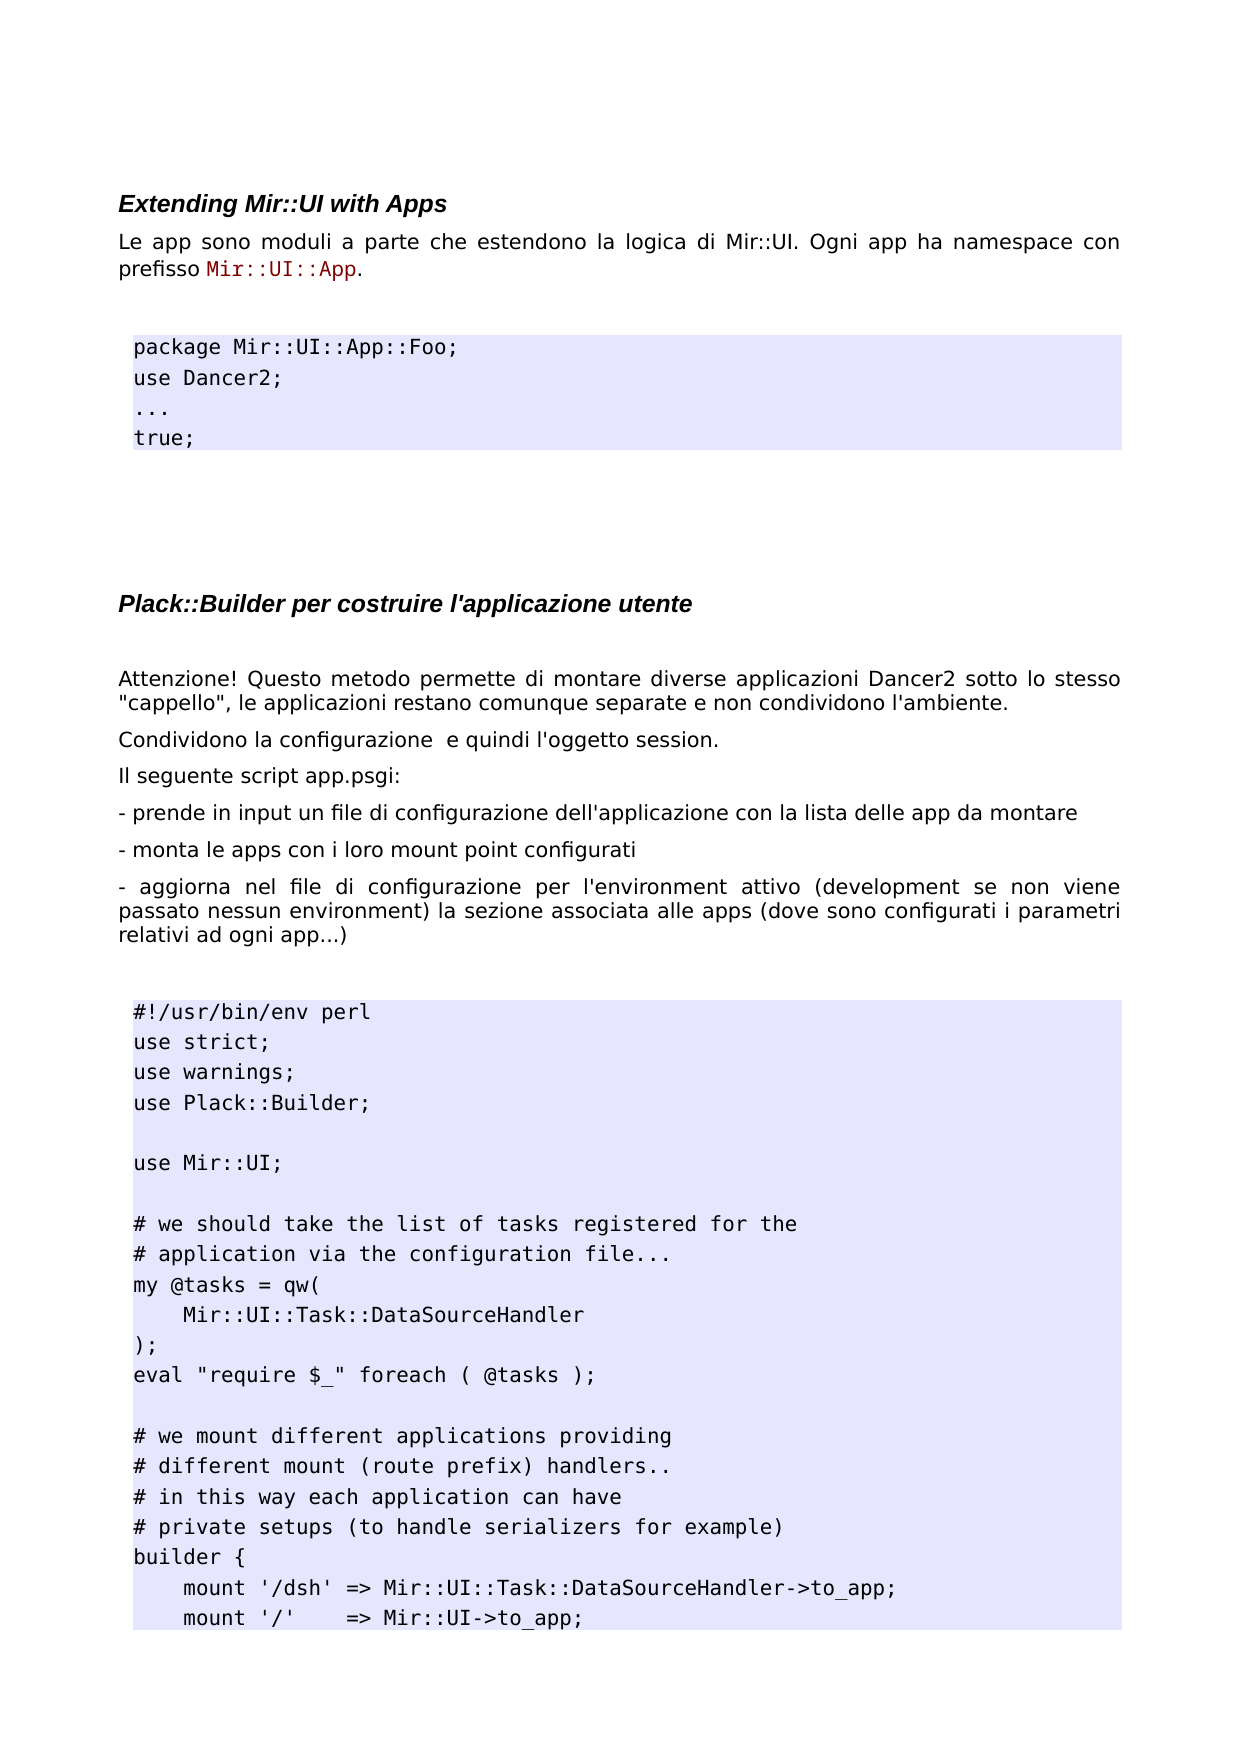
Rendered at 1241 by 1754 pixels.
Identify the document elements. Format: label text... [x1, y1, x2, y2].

text mount '/dsh' => Mir::UI::Task::DataSourceHandler->to_app; [133, 1576, 1122, 1600]
text mount '/' => Mir::UI->to_app; [133, 1606, 1122, 1630]
text use strict; [133, 1030, 1122, 1054]
text # we mount different applications providing [133, 1424, 1122, 1448]
text Condividono la configurazione e quindi l'oggetto session. [118, 728, 1122, 752]
subtitle Extending Mir::UI with Apps [118, 189, 1122, 218]
subtitle Plack::Builder per costruire l'applicazione utente [118, 589, 1122, 617]
text eval "require $_" foreach ( @tasks ); [133, 1363, 1122, 1388]
text package Mir::UI::App::Foo; [133, 335, 1122, 359]
text # in this way each application can have [133, 1485, 1122, 1509]
text - aggiorna nel file di configurazione per l'environment attivo (development se non viene passato nessun environment) la sezione associata alle apps (dove sono configurati i parametri relativi ad ogni app...) [118, 875, 1122, 947]
text my @tasks = qw( [133, 1273, 1122, 1297]
text - monta le apps con i loro mount point configurati [118, 838, 1122, 862]
text Mir::UI::Task::DataSourceHandler [133, 1303, 1122, 1327]
text Le app sono moduli a parte che estendono la logica di Mir::UI. Ogni app ha namespace con prefisso Mir::UI::App. [118, 230, 1122, 283]
text # private setups (to handle serializers for example) [133, 1515, 1122, 1539]
text use warnings; [133, 1060, 1122, 1085]
text #!/usr/bin/env perl [133, 1000, 1122, 1024]
text use Mir::UI; [133, 1151, 1122, 1176]
text # different mount (route prefix) handlers.. [133, 1454, 1122, 1479]
text # application via the configuration file... [133, 1242, 1122, 1267]
text - prende in input un file di configurazione dell'applicazione con la lista delle app da montare [118, 801, 1122, 825]
text use Dancer2; [133, 366, 1122, 390]
text true; [133, 426, 1122, 450]
text Attenzione! Questo metodo permette di montare diverse applicazioni Dancer2 sotto lo stesso "cappello", le applicazioni restano comunque separate e non condividono l'ambiente. [118, 667, 1122, 715]
text use Plack::Builder; [133, 1091, 1122, 1115]
text Il seguente script app.psgi: [118, 764, 1122, 789]
text # we should take the list of tasks registered for the [133, 1212, 1122, 1236]
text ); [133, 1333, 1122, 1357]
text ... [133, 396, 1122, 420]
text builder { [133, 1545, 1122, 1570]
